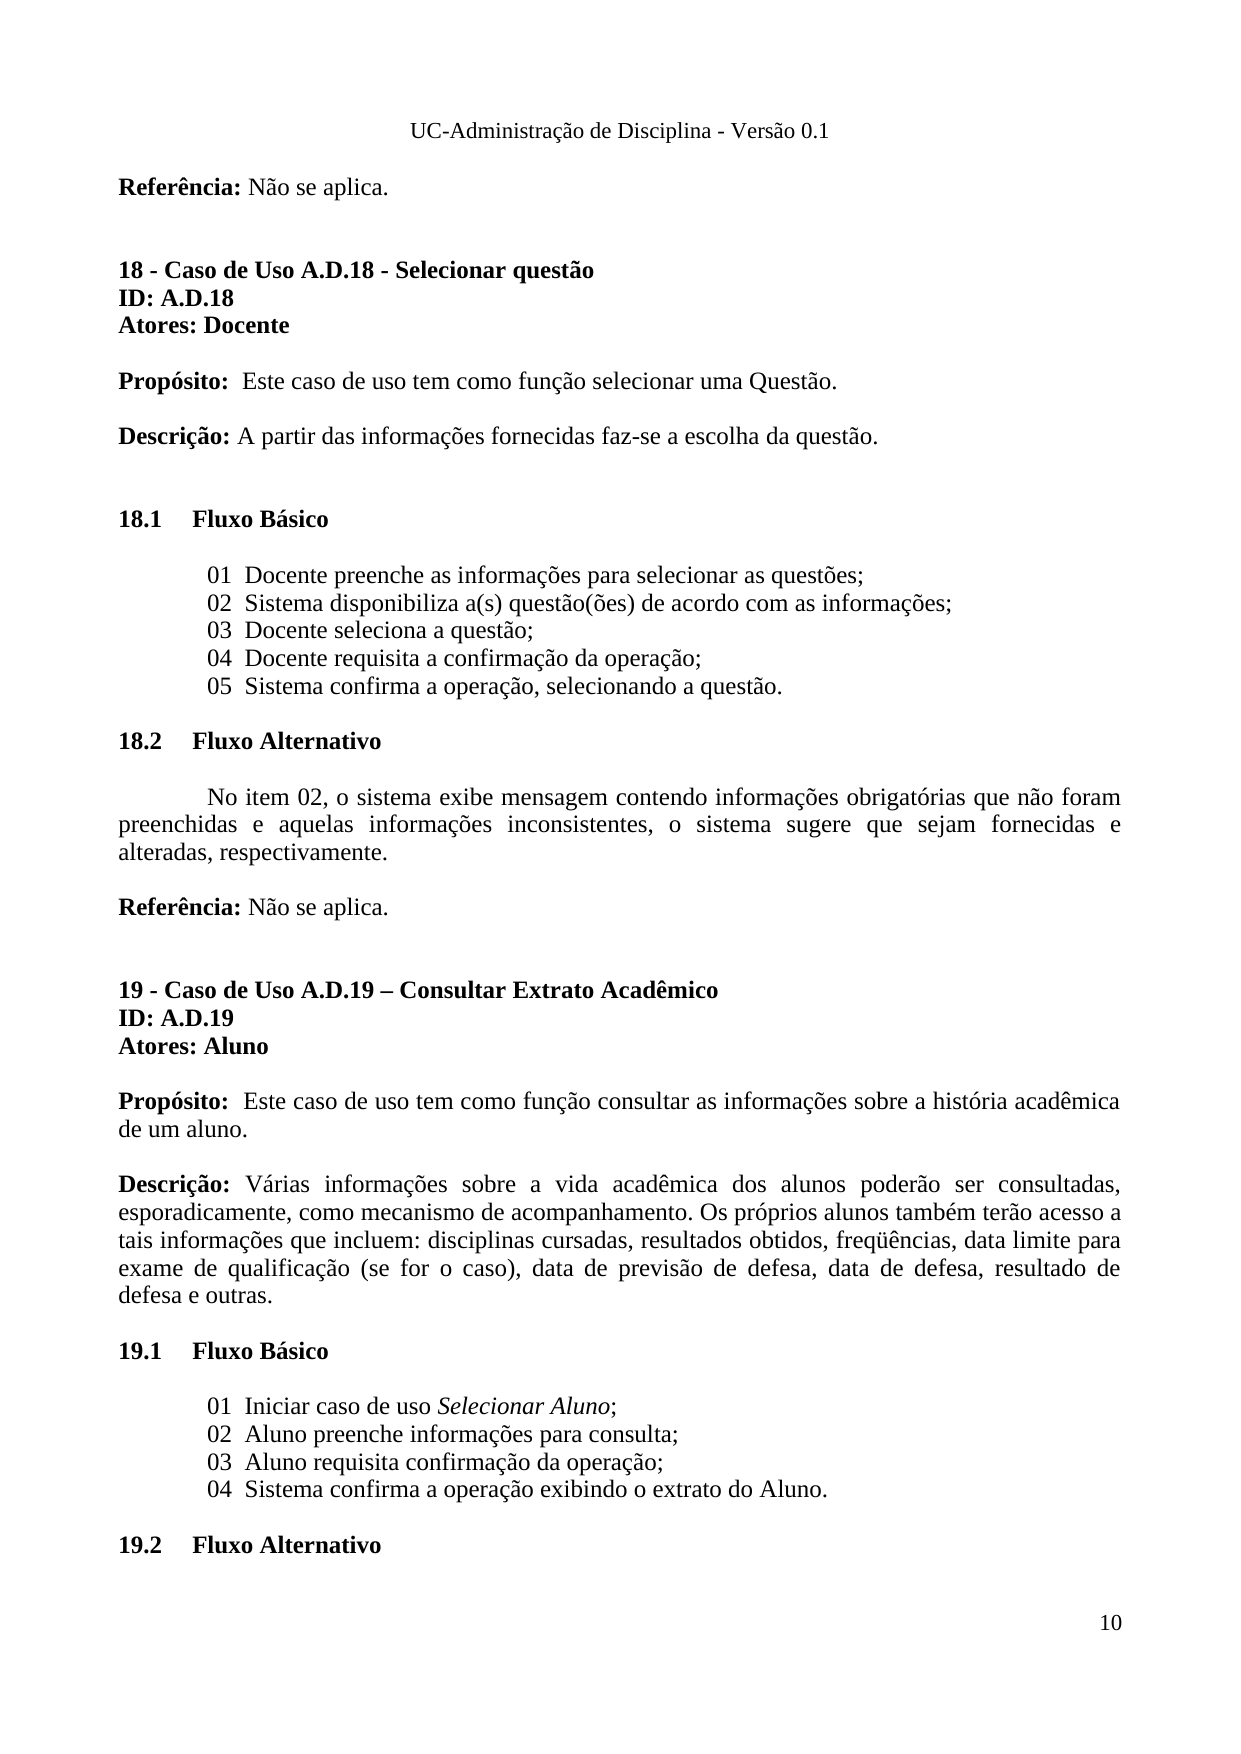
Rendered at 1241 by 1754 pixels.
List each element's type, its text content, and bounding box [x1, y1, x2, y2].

text 18.2 Fluxo Alternativo [118, 727, 1122, 755]
text Referência: Não se aplica. [118, 173, 1122, 201]
text 18.1 Fluxo Básico [118, 506, 1122, 533]
text 01 Docente preenche as informações para selecionar as questões; [118, 561, 1122, 589]
text 04 Sistema confirma a operação exibindo o extrato do Aluno. [118, 1475, 1122, 1503]
text 03 Aluno requisita confirmação da operação; [118, 1448, 1122, 1475]
text Referência: Não se aplica. [118, 893, 1122, 921]
text ID: A.D.18 [118, 284, 1122, 312]
text 03 Docente seleciona a questão; [118, 616, 1122, 644]
text 19.2 Fluxo Alternativo [118, 1531, 1122, 1558]
subtitle 19 - Caso de Uso A.D.19 – Consultar Extrato Acadêmico [118, 977, 1122, 1004]
text 02 Aluno preenche informações para consulta; [118, 1420, 1122, 1448]
text Propósito: Este caso de uso tem como função consultar as informações sobre a história acadêmica de um aluno. [118, 1087, 1122, 1143]
text Descrição: A partir das informações fornecidas faz-se a escolha da questão. [118, 422, 1122, 450]
text Descrição: Várias informações sobre a vida acadêmica dos alunos poderão ser consultadas, esporadicamente, como mecanismo de acompanhamento. Os próprios alunos também terão acesso a tais informações que incluem: disciplinas cursadas, resultados obtidos, freqüências, data limite para exame de qualificação (se for o caso), data de previsão de defesa, data de defesa, resultado de defesa e outras. [118, 1171, 1122, 1309]
text No item 02, o sistema exibe mensagem contendo informações obrigatórias que não foram preenchidas e aquelas informações inconsistentes, o sistema sugere que sejam fornecidas e alteradas, respectivamente. [118, 783, 1122, 866]
text 19.1 Fluxo Básico [118, 1337, 1122, 1364]
text 01 Iniciar caso de uso Selecionar Aluno; [118, 1392, 1122, 1420]
subtitle 18 - Caso de Uso A.D.18 - Selecionar questão [118, 256, 1122, 284]
text Atores: Aluno [118, 1032, 1122, 1060]
text ID: A.D.19 [118, 1004, 1122, 1032]
text 04 Docente requisita a confirmação da operação; [118, 644, 1122, 672]
text 05 Sistema confirma a operação, selecionando a questão. [118, 672, 1122, 699]
text Atores: Docente [118, 312, 1122, 339]
text Propósito: Este caso de uso tem como função selecionar uma Questão. [118, 367, 1122, 395]
text 02 Sistema disponibiliza a(s) questão(ões) de acordo com as informações; [118, 589, 1122, 616]
